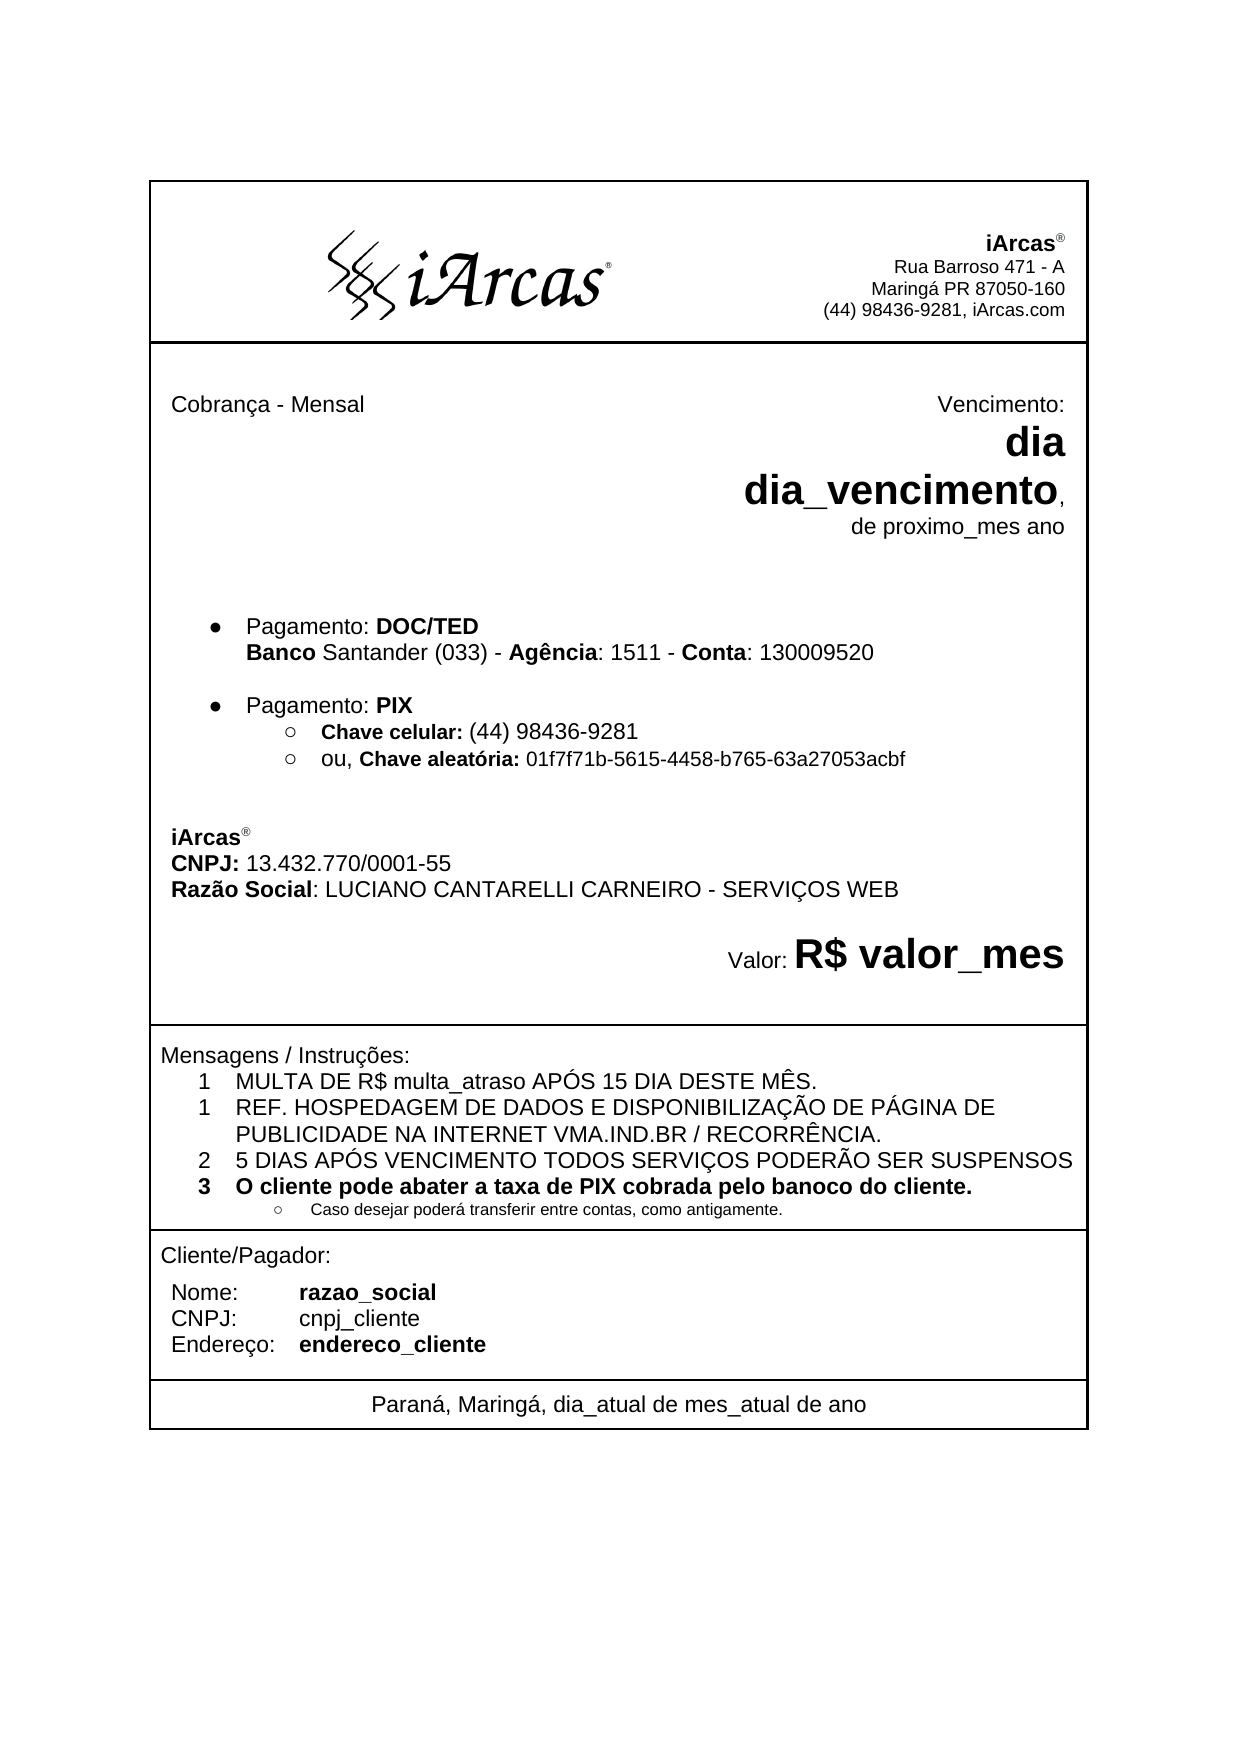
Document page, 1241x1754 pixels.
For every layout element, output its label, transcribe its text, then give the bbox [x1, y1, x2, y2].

table_cell Paraná, Maringá, dia_atual de mes_atual de ano [151, 1381, 1086, 1428]
table_header razao_social cnpj_cliente endereco_cliente [289, 1268, 1076, 1368]
table_cell Mensagens / Instruções: MULTA DE R$ multa_atraso APÓS 15 DIA DESTE MÊS. REF. HOSPEDAGEM DE DADOS E DISPONIBILIZAÇÃO DE PÁGINA DE PUBLICIDADE NA INTERNET VMA.IND.BR / RECORRÊNCIA. 5 DIAS APÓS VENCIMENTO TODOS SERVIÇOS PODERÃO SER SUSPENSOS O cliente pode abater a taxa de PIX cobrada pelo banoco do cliente. Caso desejar poderá transferir entre contas, como antigamente. [151, 1026, 1086, 1229]
table_cell Cliente/Pagador: [151, 1231, 1086, 1378]
table_header Cobrança - Mensal [160, 380, 721, 550]
table_header Nome: CNPJ: Endereço: [160, 1268, 288, 1368]
table_cell Pagamento: DOC/TED Banco Santander (033) - Agência: 1511 - Conta: 130009520 Pagamento: PIX Chave celular: (44) 98436-9281 ou, Chave aleatória: 01f7f71b-5615-4458-b765-63a27053acbf iArcas® CNPJ: 13.432.770/0001-55 Razão Social: LUCIANO CANTARELLI CARNEIRO - SERVIÇOS WEB Valor: R$ valor_mes [160, 550, 1075, 1014]
table_header Vencimento: dia dia_vencimento, de proximo_mes ano [721, 380, 1075, 550]
table_header [151, 182, 1086, 341]
table_cell [151, 344, 1086, 1024]
picture [285, 229, 685, 320]
table_header [160, 219, 809, 331]
table_header iArcas® Rua Barroso 471 - A Maringá PR 87050-160 (44) 98436-9281, iArcas.com [810, 219, 1075, 331]
